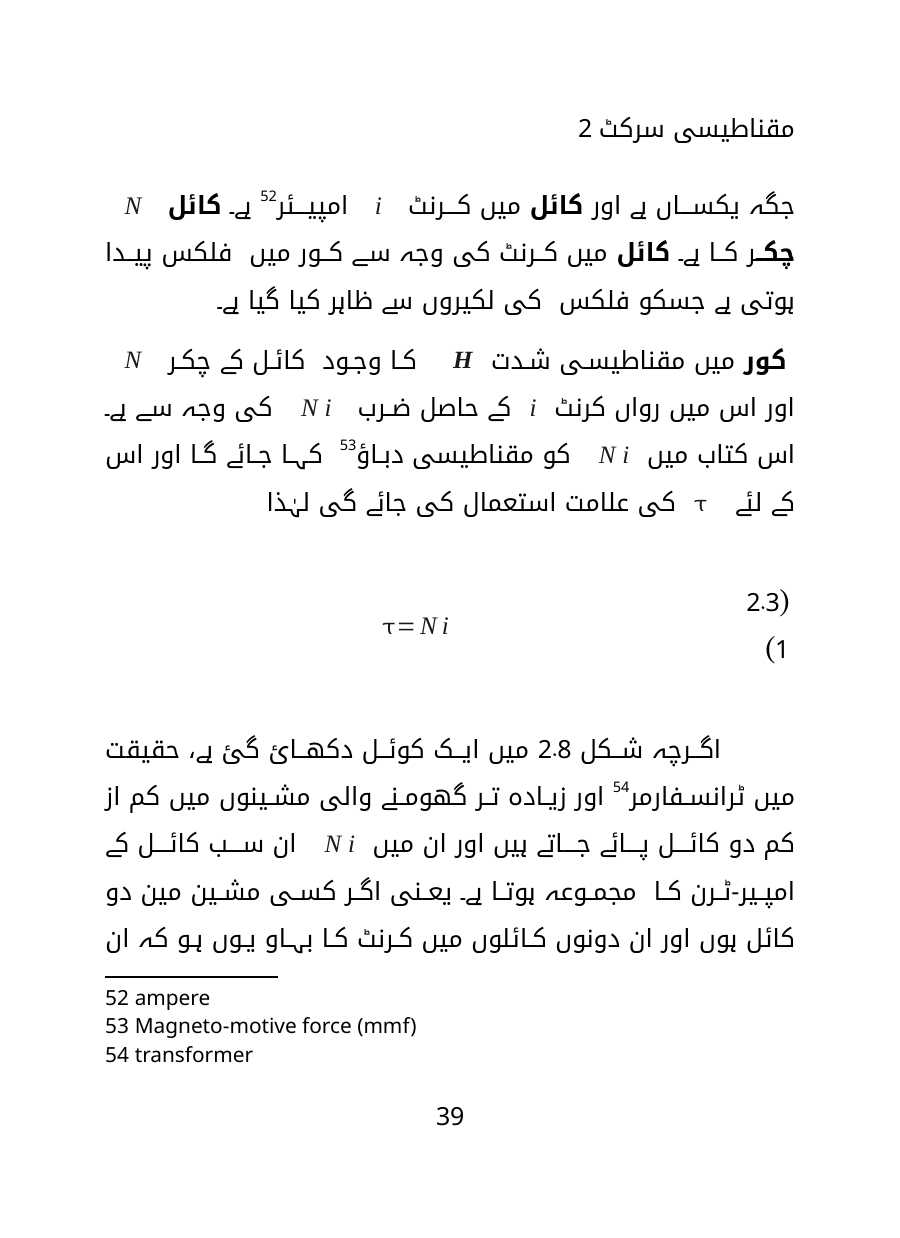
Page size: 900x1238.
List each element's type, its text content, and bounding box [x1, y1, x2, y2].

text اگرچہ شکل 2.8 میں ایک کوئل دکھائ گئ ہے، حقیقت میں ٹرانسفارمر اور زیادہ تر گھومنے والی مشینوں میں کم از کم دو کائل پائے جاتے ہیں اور ان میں ان سب کائل کے امپیر-ٹرن کا مجموعہ ہوتا ہے۔ یعنی اگر کسی مشین مین دو کائل ہوں اور ان دونوں کائلوں میں کرنٹ کا بہاو یوں ہو کہ ان سے پیدا مقناطیسی دباؤ ایک ہی سمت میں ہو تب [105, 726, 795, 963]
text ampere [105, 983, 795, 1012]
table_header [105, 573, 718, 692]
text کور میں مقناطیسی شدت کا وجود کائل کے چکر اور اس میں رواں کرنٹکے حاصل ضرب کی وجہ سے ہے۔ اس کتاب میں کو مقناطیسی دباؤ کہا جائے گا اور اس کے لئے کی علامت استعمال کی جائے گی لہٰذا [105, 337, 795, 527]
table_header (2.31) [718, 573, 795, 692]
text transformer [105, 1040, 795, 1068]
text دیے گئے شکل میں کور کا کراس سکشنل رقبہ ہر جگہ یکساں ہے اور کائل میں کرنٹ امپیئر ہے۔ کائل چکر کا ہے۔ کائل میں کرنٹ کی وجہ سے کور میں فلکس پیدا ہوتی ہے جسکو فلکس کی لکیروں سے ظاہر کیا گیا ہے۔ [105, 182, 795, 324]
text Magneto-motive force (mmf) [105, 1012, 795, 1040]
